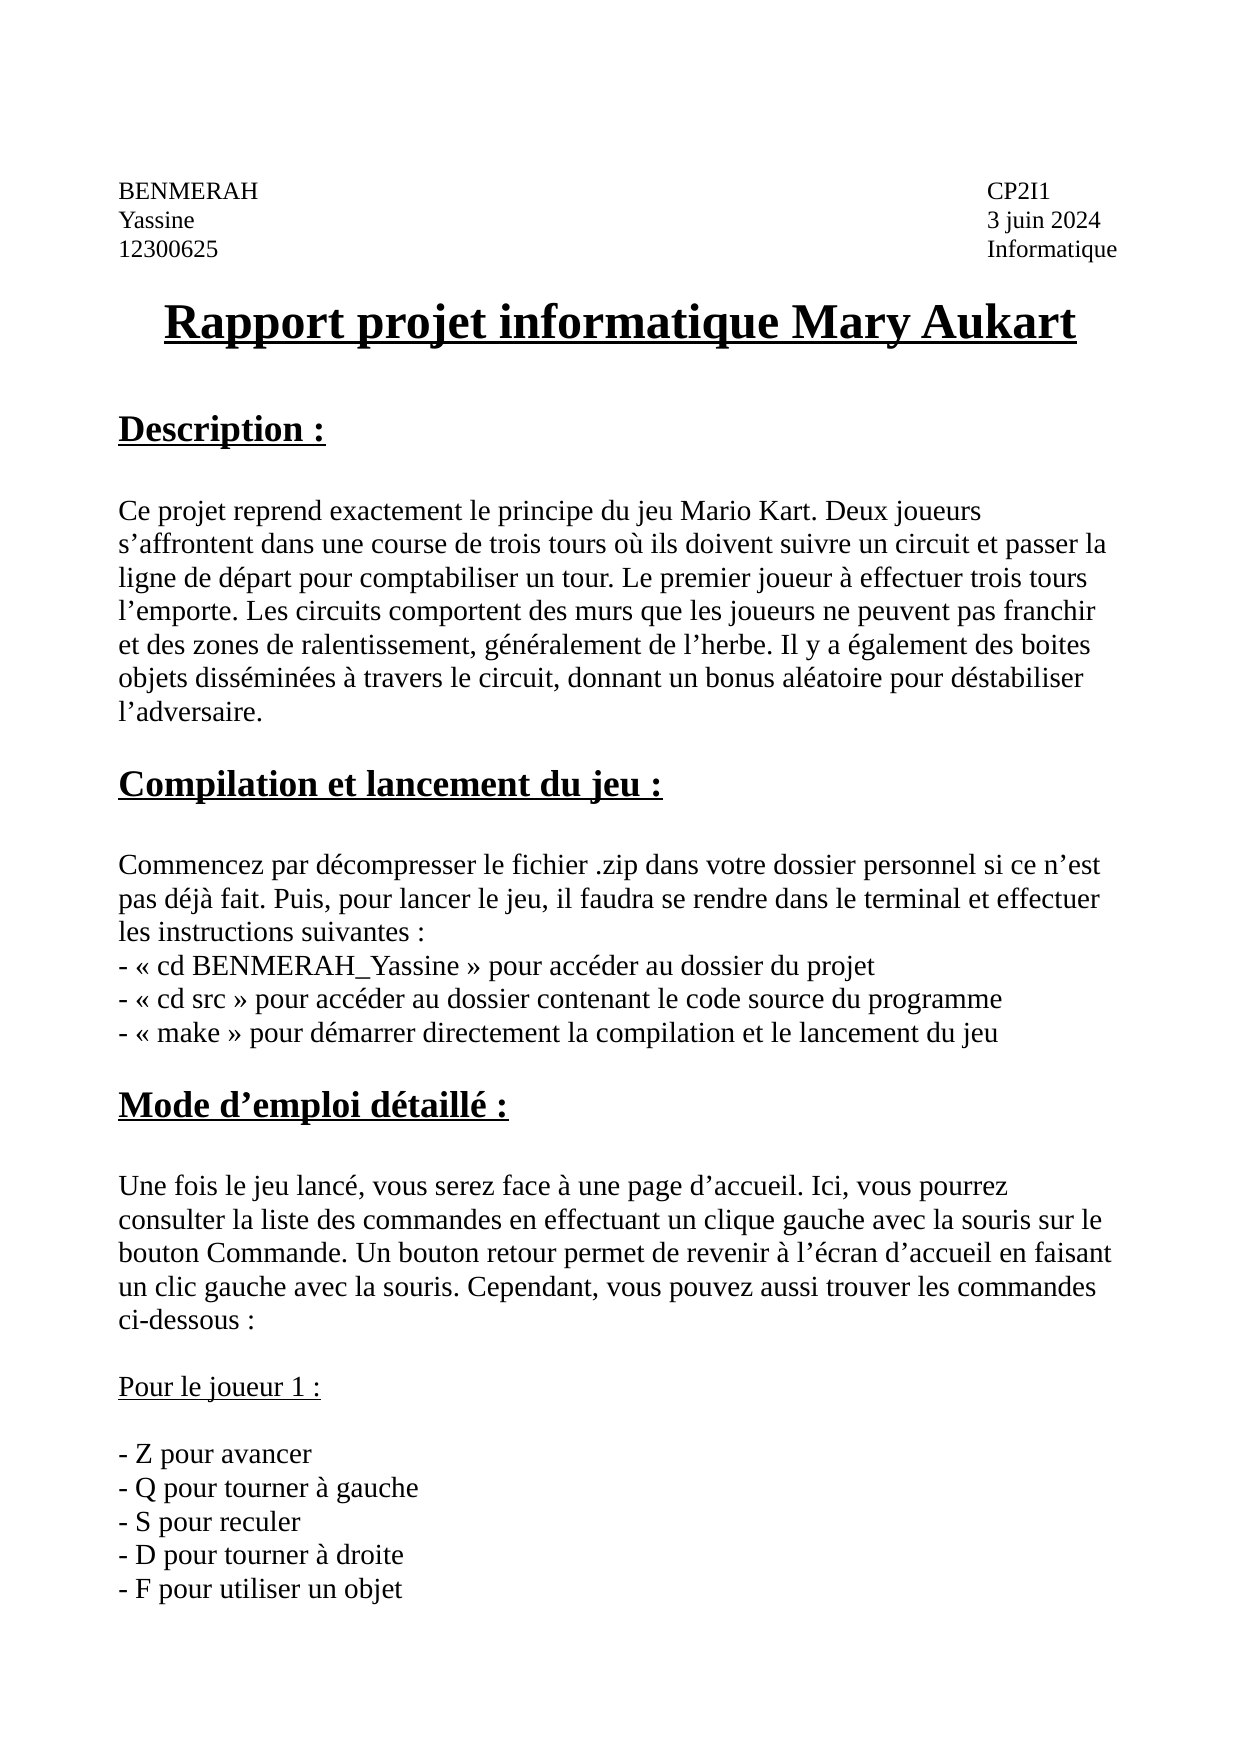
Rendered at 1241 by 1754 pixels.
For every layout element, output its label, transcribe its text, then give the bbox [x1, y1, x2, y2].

text - D pour tourner à droite [118, 1537, 1122, 1571]
text Rapport projet informatique Mary Aukart [118, 291, 1122, 349]
text Mode d’emploi détaillé : [118, 1082, 1122, 1125]
text - « cd src » pour accéder au dossier contenant le code source du programme [118, 981, 1122, 1015]
text Commencez par décompresser le fichier .zip dans votre dossier personnel si ce n’est pas déjà fait. Puis, pour lancer le jeu, il faudra se rendre dans le terminal et effectuer les instructions suivantes : [118, 847, 1122, 948]
text 12300625 Informatique [118, 234, 1122, 263]
text - Q pour tourner à gauche [118, 1470, 1122, 1504]
text - « make » pour démarrer directement la compilation et le lancement du jeu [118, 1015, 1122, 1048]
text - Z pour avancer [118, 1437, 1122, 1470]
text BENMERAH CP2I1 [118, 176, 1122, 205]
text Ce projet reprend exactement le principe du jeu Mario Kart. Deux joueurs s’affrontent dans une course de trois tours où ils doivent suivre un circuit et passer la ligne de départ pour comptabiliser un tour. Le premier joueur à effectuer trois tours l’emporte. Les circuits comportent des murs que les joueurs ne peuvent pas franchir et des zones de ralentissement, généralement de l’herbe. Il y a également des boites objets disséminées à travers le circuit, donnant un bonus aléatoire pour déstabiliser l’adversaire. [118, 493, 1122, 727]
text Pour le joueur 1 : [118, 1369, 1122, 1403]
text - « cd BENMERAH_Yassine » pour accéder au dossier du projet [118, 948, 1122, 981]
text Une fois le jeu lancé, vous serez face à une page d’accueil. Ici, vous pourrez consulter la liste des commandes en effectuant un clique gauche avec la souris sur le bouton Commande. Un bouton retour permet de revenir à l’écran d’accueil en faisant un clic gauche avec la souris. Cependant, vous pouvez aussi trouver les commandes ci-dessous : [118, 1168, 1122, 1336]
text - F pour utiliser un objet [118, 1571, 1122, 1604]
text - S pour reculer [118, 1504, 1122, 1537]
text Compilation et lancement du jeu : [118, 761, 1122, 804]
text Description : [118, 406, 1122, 449]
text Yassine 3 juin 2024 [118, 205, 1122, 234]
